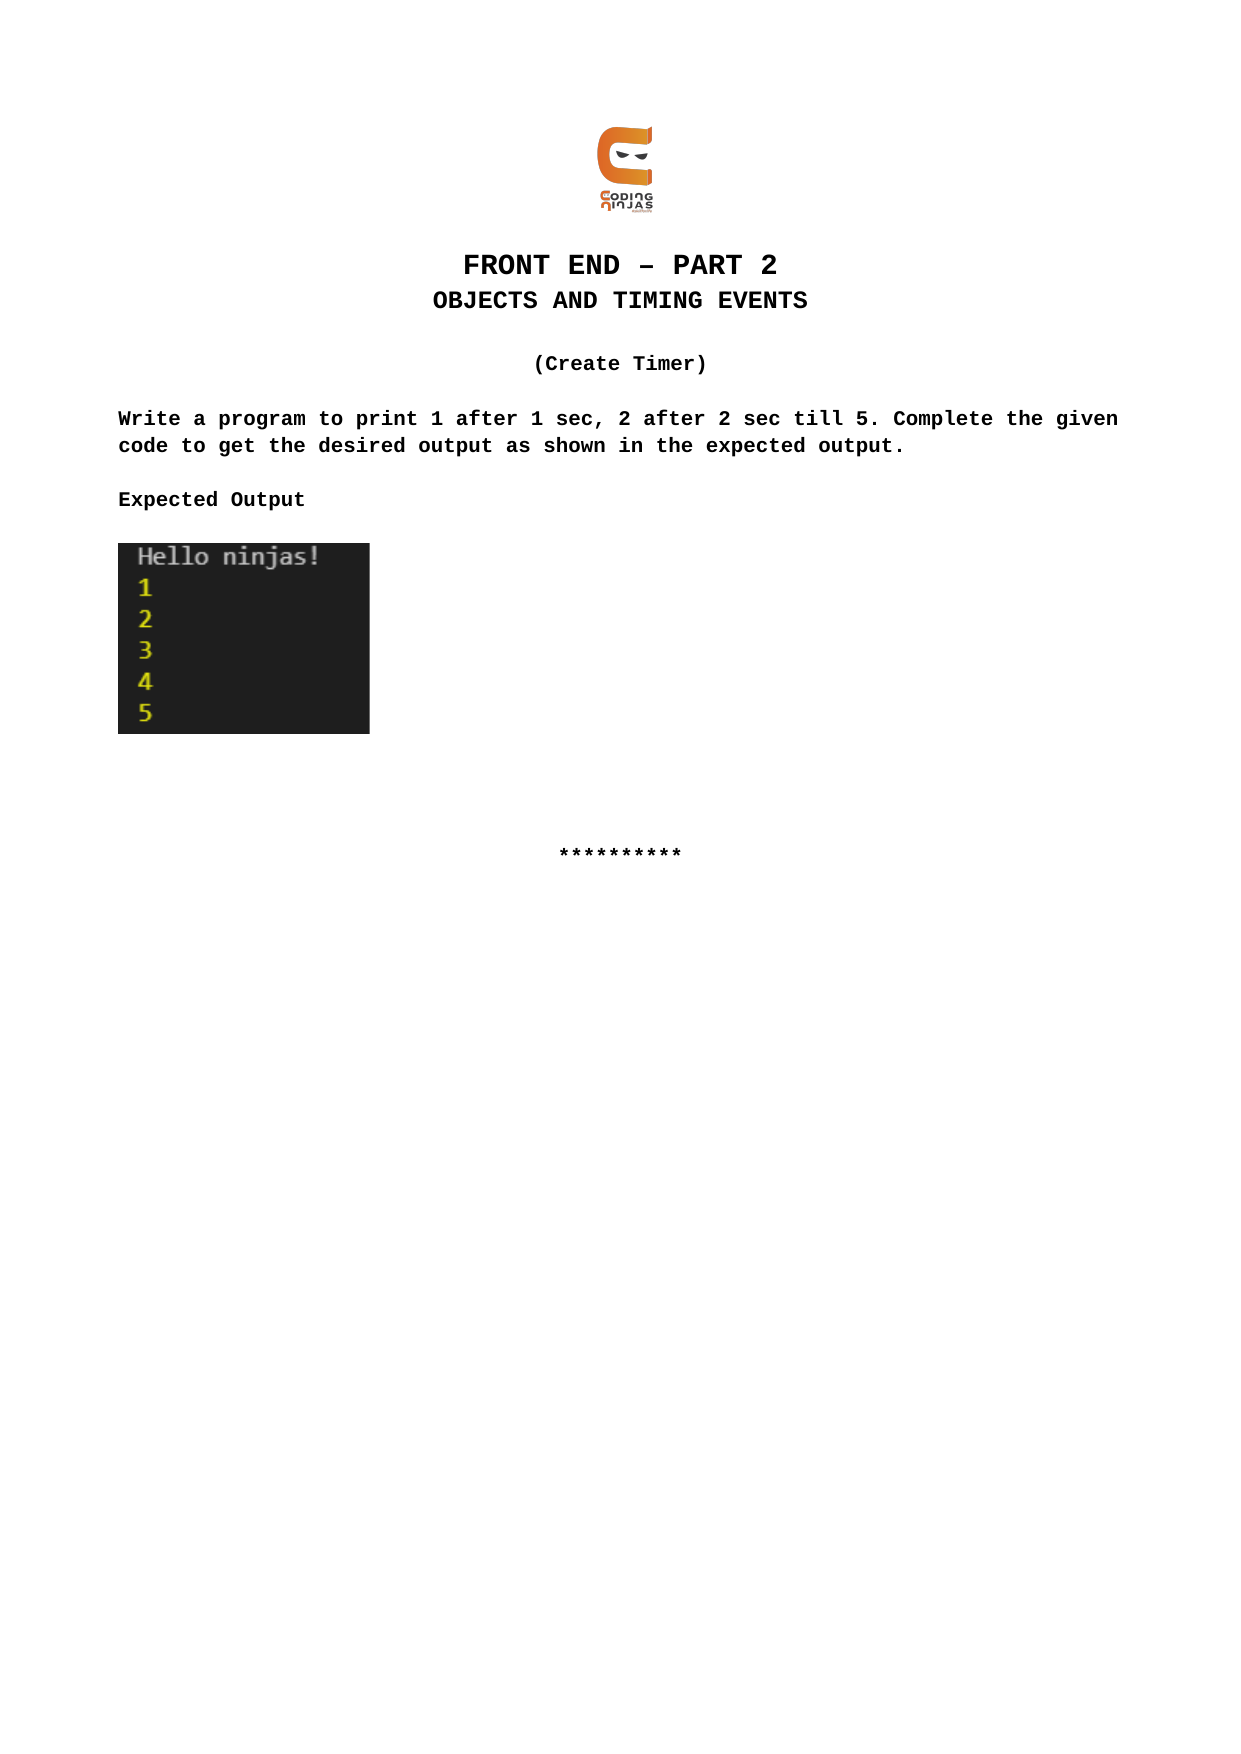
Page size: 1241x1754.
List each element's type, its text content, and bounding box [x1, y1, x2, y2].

picture [118, 543, 370, 734]
text Write a program to print 1 after 1 sec, 2 after 2 sec till 5. Complete the given code to get the desired output as shown in the expected output. [118, 407, 1122, 458]
text Expected Output [118, 489, 1122, 513]
picture [578, 122, 672, 217]
text FRONT END – PART 2 [118, 250, 1122, 283]
text OBJECTS AND TIMING EVENTS [118, 288, 1122, 316]
text (Create Timer) [118, 353, 1122, 377]
text ********** [118, 846, 1122, 870]
